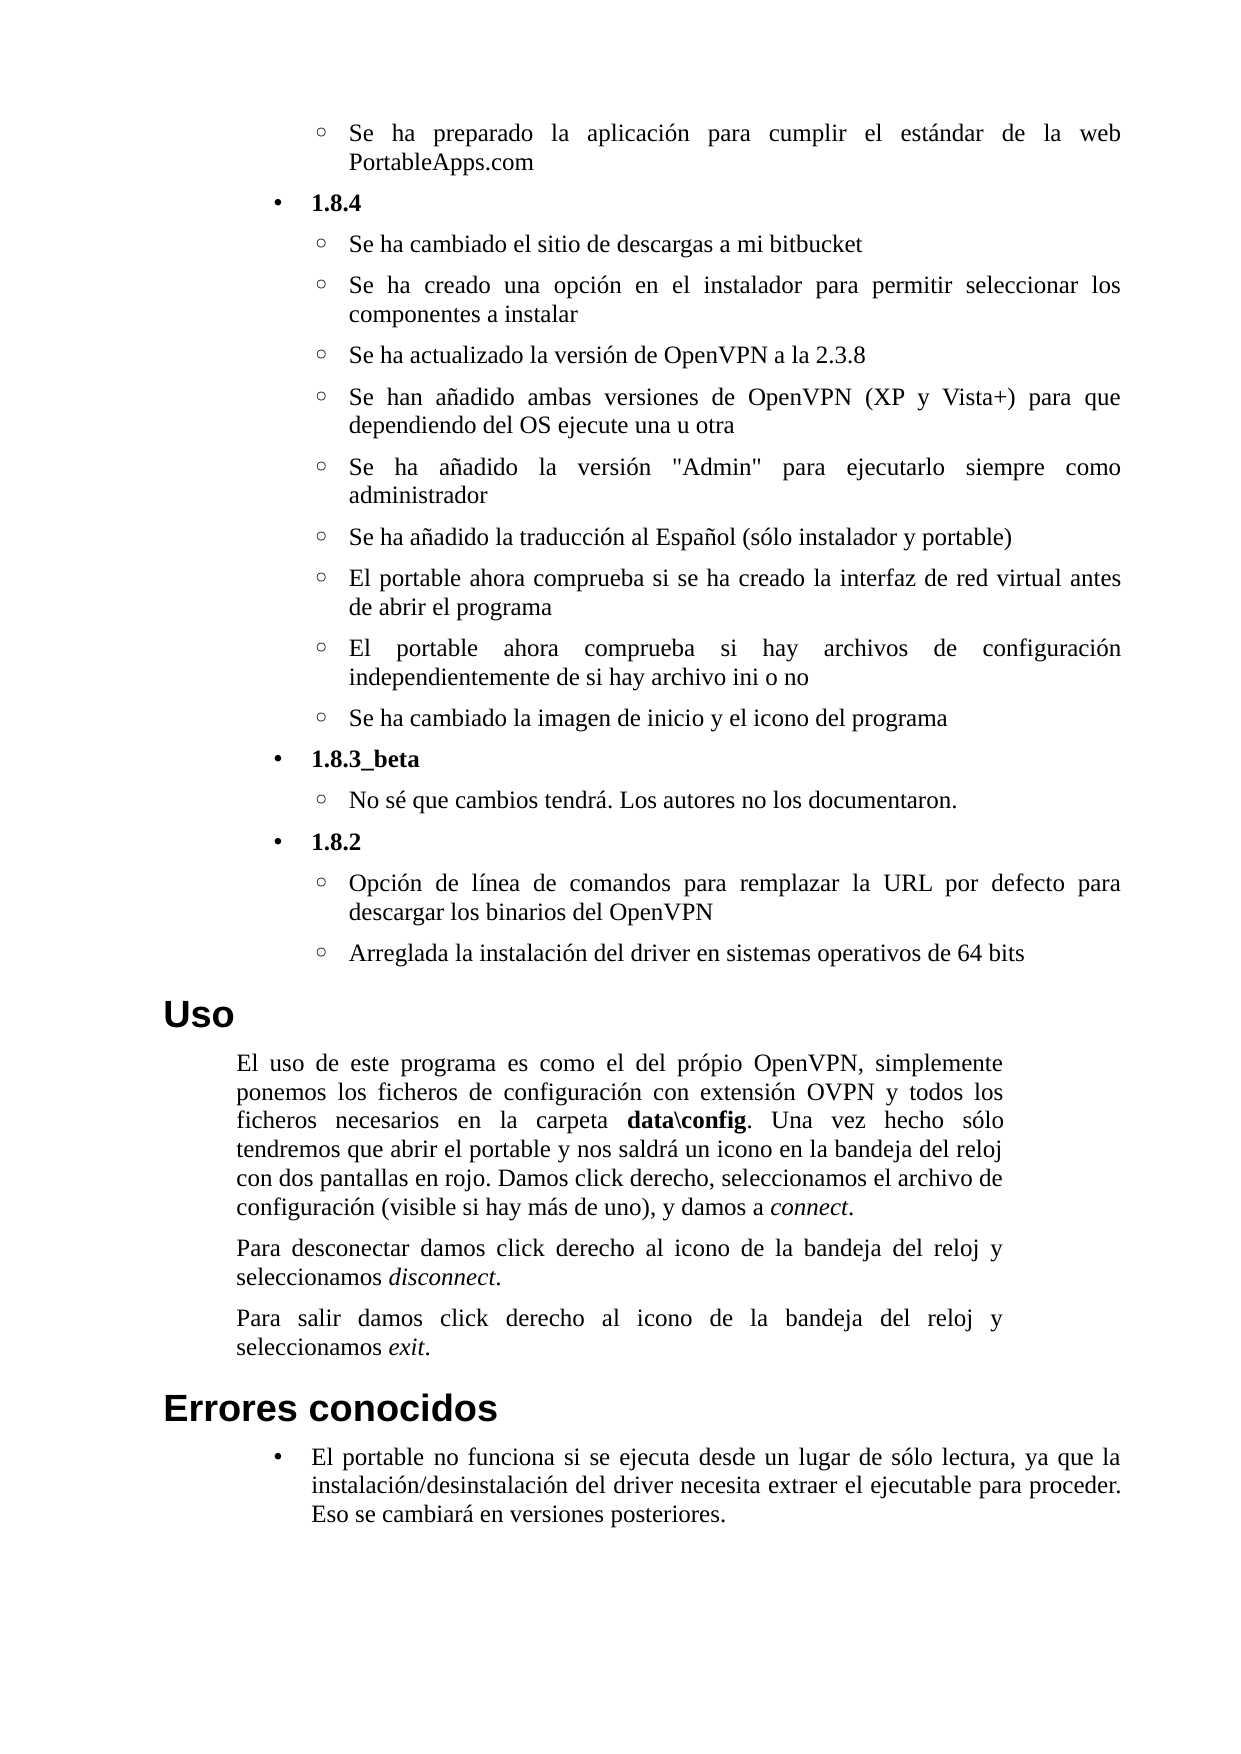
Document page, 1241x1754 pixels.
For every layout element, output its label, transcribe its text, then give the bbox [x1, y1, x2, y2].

list Se ha añadido la traducción al Español (sólo instalador y portable) [311, 522, 1122, 551]
list El portable ahora comprueba si hay archivos de configuración independientemente de si hay archivo ini o no [311, 633, 1122, 691]
list Se ha preparado la aplicación para cumplir el estándar de la web PortableApps.com [311, 118, 1122, 176]
list Se han añadido ambas versiones de OpenVPN (XP y Vista+) para que dependiendo del OS ejecute una u otra [311, 382, 1122, 439]
list No sé que cambios tendrá. Los autores no los documentaron. [311, 786, 1122, 814]
list Arreglada la instalación del driver en sistemas operativos de 64 bits [311, 938, 1122, 967]
list 1.8.3_beta [274, 744, 1122, 773]
list Se ha cambiado la imagen de inicio y el icono del programa [311, 703, 1122, 732]
subtitle Uso [163, 992, 1122, 1036]
list Se ha añadido la versión "Admin" para ejecutarlo siempre como administrador [311, 452, 1122, 509]
subtitle Errores conocidos [163, 1386, 1122, 1429]
text El uso de este programa es como el del própio OpenVPN, simplemente ponemos los ficheros de configuración con extensión OVPN y todos los ficheros necesarios en la carpeta data\config. Una vez hecho sólo tendremos que abrir el portable y nos saldrá un icono en la bandeja del reloj con dos pantallas en rojo. Damos click derecho, seleccionamos el archivo de configuración (visible si hay más de uno), y damos a connect. [236, 1048, 1004, 1221]
list 1.8.4 [274, 188, 1122, 217]
text Para salir damos click derecho al icono de la bandeja del reloj y seleccionamos exit. [236, 1303, 1004, 1361]
list Se ha actualizado la versión de OpenVPN a la 2.3.8 [311, 341, 1122, 369]
list 1.8.2 [274, 827, 1122, 856]
list El portable ahora comprueba si se ha creado la interfaz de red virtual antes de abrir el programa [311, 563, 1122, 621]
list El portable no funciona si se ejecuta desde un lugar de sólo lectura, ya que la instalación/desinstalación del driver necesita extraer el ejecutable para proceder. Eso se cambiará en versiones posteriores. [274, 1442, 1122, 1528]
list Se ha cambiado el sitio de descargas a mi bitbucket [311, 229, 1122, 258]
text Para desconectar damos click derecho al icono de la bandeja del reloj y seleccionamos disconnect. [236, 1233, 1004, 1291]
list Opción de línea de comandos para remplazar la URL por defecto para descargar los binarios del OpenVPN [311, 868, 1122, 926]
list Se ha creado una opción en el instalador para permitir seleccionar los componentes a instalar [311, 271, 1122, 328]
